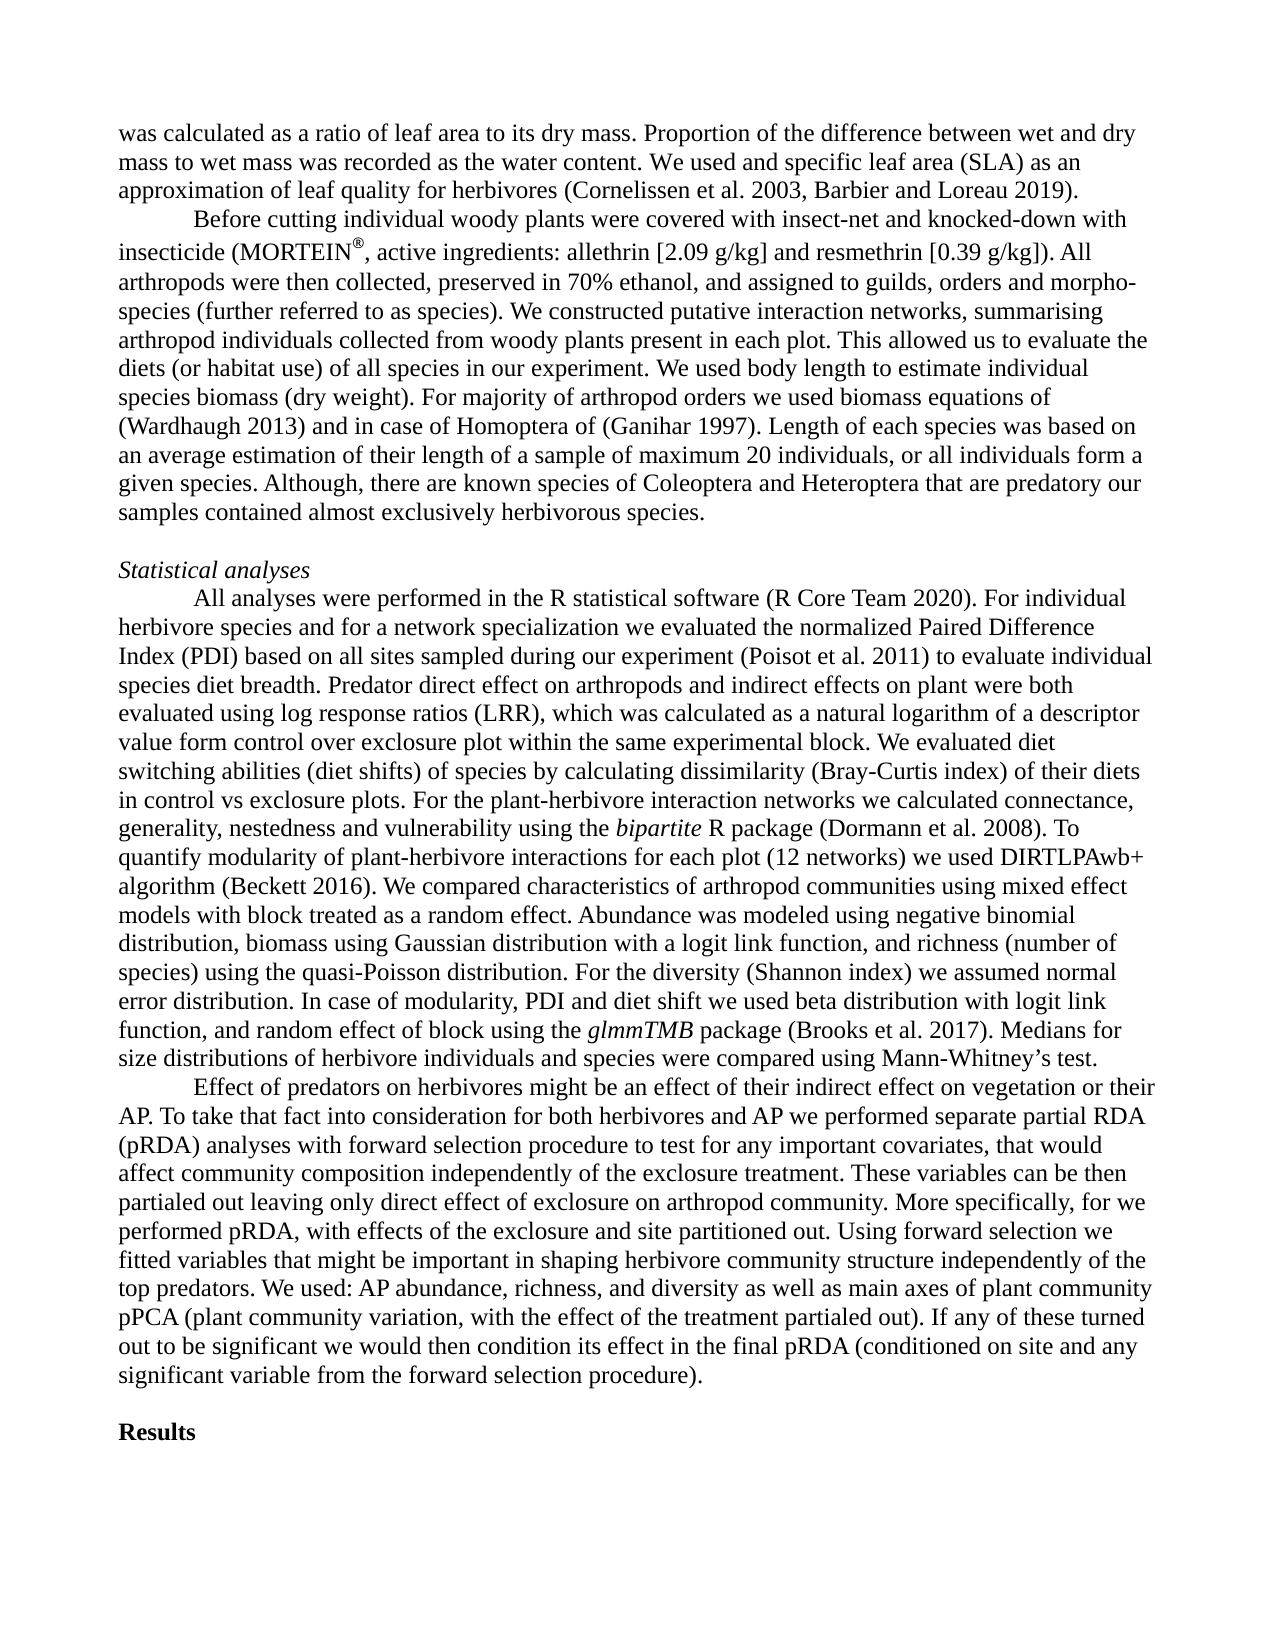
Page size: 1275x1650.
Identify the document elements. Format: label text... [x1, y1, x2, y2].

text was calculated as a ratio of leaf area to its dry mass. Proportion of the difference between wet and dry mass to wet mass was recorded as the water content. We used and specific leaf area (SLA) as an approximation of leaf quality for herbivores (Cornelissen et al. 2003, Barbier and Loreau 2019). [118, 118, 1157, 204]
text All analyses were performed in the R statistical software (R Core Team 2020). For individual herbivore species and for a network specialization we evaluated the normalized Paired Difference Index (PDI) based on all sites sampled during our experiment (Poisot et al. 2011) to evaluate individual species diet breadth. Predator direct effect on arthropods and indirect effects on plant were both evaluated using log response ratios (LRR), which was calculated as a natural logarithm of a descriptor value form control over exclosure plot within the same experimental block. We evaluated diet switching abilities (diet shifts) of species by calculating dissimilarity (Bray-Curtis index) of their diets in control vs exclosure plots. For the plant-herbivore interaction networks we calculated connectance, generality, nestedness and vulnerability using the bipartite R package (Dormann et al. 2008). To quantify modularity of plant-herbivore interactions for each plot (12 networks) we used DIRTLPAwb+ algorithm (Beckett 2016). We compared characteristics of arthropod communities using mixed effect models with block treated as a random effect. Abundance was modeled using negative binomial distribution, biomass using Gaussian distribution with a logit link function, and richness (number of species) using the quasi-Poisson distribution. For the diversity (Shannon index) we assumed normal error distribution. In case of modularity, PDI and diet shift we used beta distribution with logit link function, and random effect of block using the glmmTMB package (Brooks et al. 2017). Medians for size distributions of herbivore individuals and species were compared using Mann-Whitney’s test. [118, 583, 1157, 1072]
text Before cutting individual woody plants were covered with insect-net and knocked-down with insecticide (MORTEIN®, active ingredients: allethrin [2.09 g/kg] and resmethrin [0.39 g/kg]). All arthropods were then collected, preserved in 70% ethanol, and assigned to guilds, orders and morpho-species (further referred to as species). We constructed putative interaction networks, summarising arthropod individuals collected from woody plants present in each plot. This allowed us to evaluate the diets (or habitat use) of all species in our experiment. We used body length to estimate individual species biomass (dry weight). For majority of arthropod orders we used biomass equations of (Wardhaugh 2013) and in case of Homoptera of (Ganihar 1997). Length of each species was based on an average estimation of their length of a sample of maximum 20 individuals, or all individuals form a given species. Although, there are known species of Coleoptera and Heteroptera that are predatory our samples contained almost exclusively herbivorous species. [118, 204, 1157, 526]
text Results [118, 1417, 1157, 1446]
text Effect of predators on herbivores might be an effect of their indirect effect on vegetation or their AP. To take that fact into consideration for both herbivores and AP we performed separate partial RDA (pRDA) analyses with forward selection procedure to test for any important covariates, that would affect community composition independently of the exclosure treatment. These variables can be then partialed out leaving only direct effect of exclosure on arthropod community. More specifically, for we performed pRDA, with effects of the exclosure and site partitioned out. Using forward selection we fitted variables that might be important in shaping herbivore community structure independently of the top predators. We used: AP abundance, richness, and diversity as well as main axes of plant community pPCA (plant community variation, with the effect of the treatment partialed out). If any of these turned out to be significant we would then condition its effect in the final pRDA (conditioned on site and any significant variable from the forward selection procedure). [118, 1072, 1157, 1388]
text Statistical analyses [118, 555, 1157, 583]
